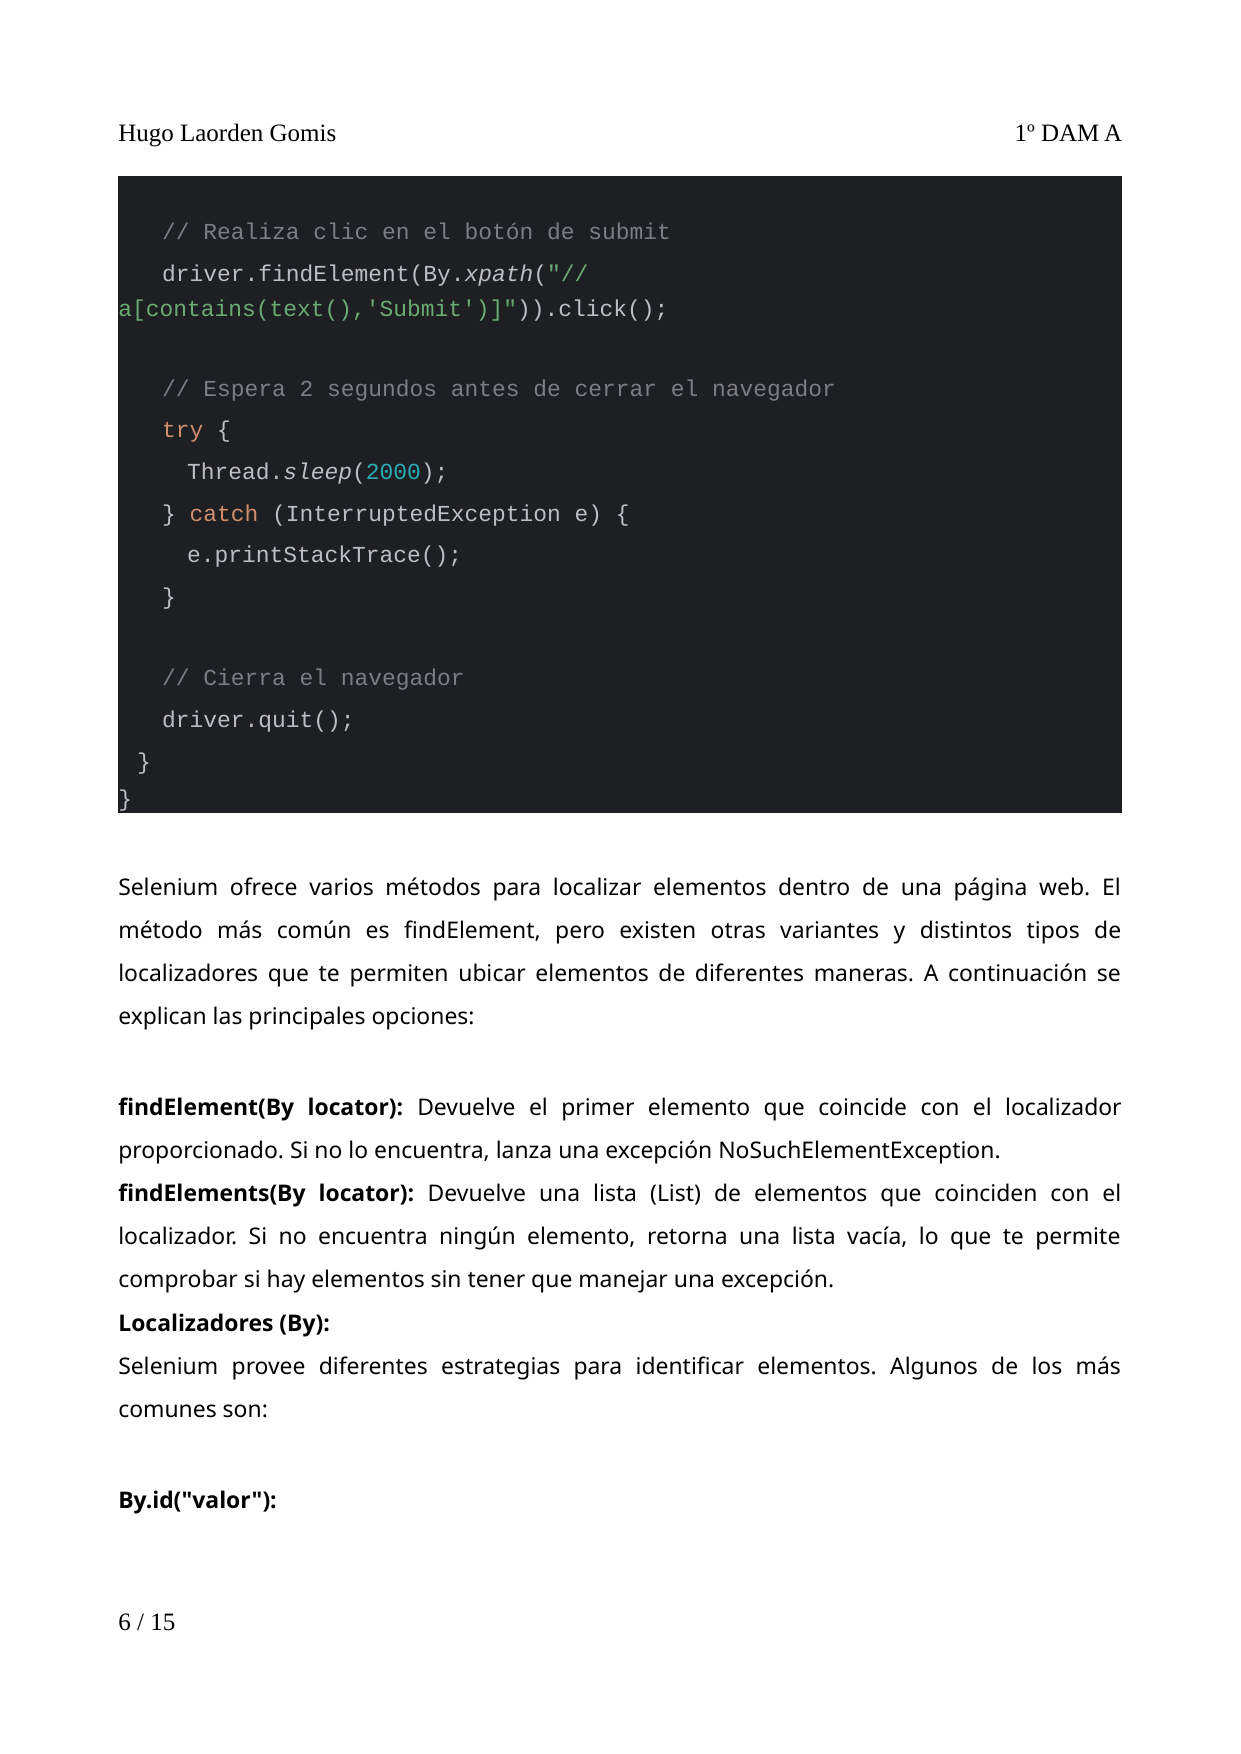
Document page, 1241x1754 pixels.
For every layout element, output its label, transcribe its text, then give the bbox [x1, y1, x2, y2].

text driver.quit(); [118, 704, 1122, 734]
text try { [118, 414, 1122, 445]
text e.printStackTrace(); [118, 539, 1122, 570]
text } [118, 746, 1122, 776]
text findElement(By locator): Devuelve el primer elemento que coincide con el localizador proporcionado. Si no lo encuentra, lanza una excepción NoSuchElementException. [118, 1091, 1122, 1165]
text // Realiza clic en el botón de submit [118, 216, 1122, 246]
text Thread.sleep(2000); [118, 456, 1122, 486]
text Localizadores (By): [118, 1307, 1122, 1338]
text // Cierra el navegador [118, 662, 1122, 693]
text findElements(By locator): Devuelve una lista (List) de elementos que coinciden con el localizador. Si no encuentra ningún elemento, retorna una lista vacía, lo que te permite comprobar si hay elementos sin tener que manejar una excepción. [118, 1177, 1122, 1295]
text By.id("valor"): [118, 1483, 1122, 1515]
text } catch (InterruptedException e) { [118, 498, 1122, 528]
text } [118, 787, 1122, 813]
text Selenium provee diferentes estrategias para identificar elementos. Algunos de los más comunes son: [118, 1350, 1122, 1424]
text } [118, 581, 1122, 611]
text driver.findElement(By.xpath("//a[contains(text(),'Submit')]")).click(); [118, 258, 1122, 323]
text // Espera 2 segundos antes de cerrar el navegador [118, 373, 1122, 403]
text Selenium ofrece varios métodos para localizar elementos dentro de una página web. El método más común es findElement, pero existen otras variantes y distintos tipos de localizadores que te permiten ubicar elementos de diferentes maneras. A continuación se explican las principales opciones: [118, 871, 1122, 1031]
